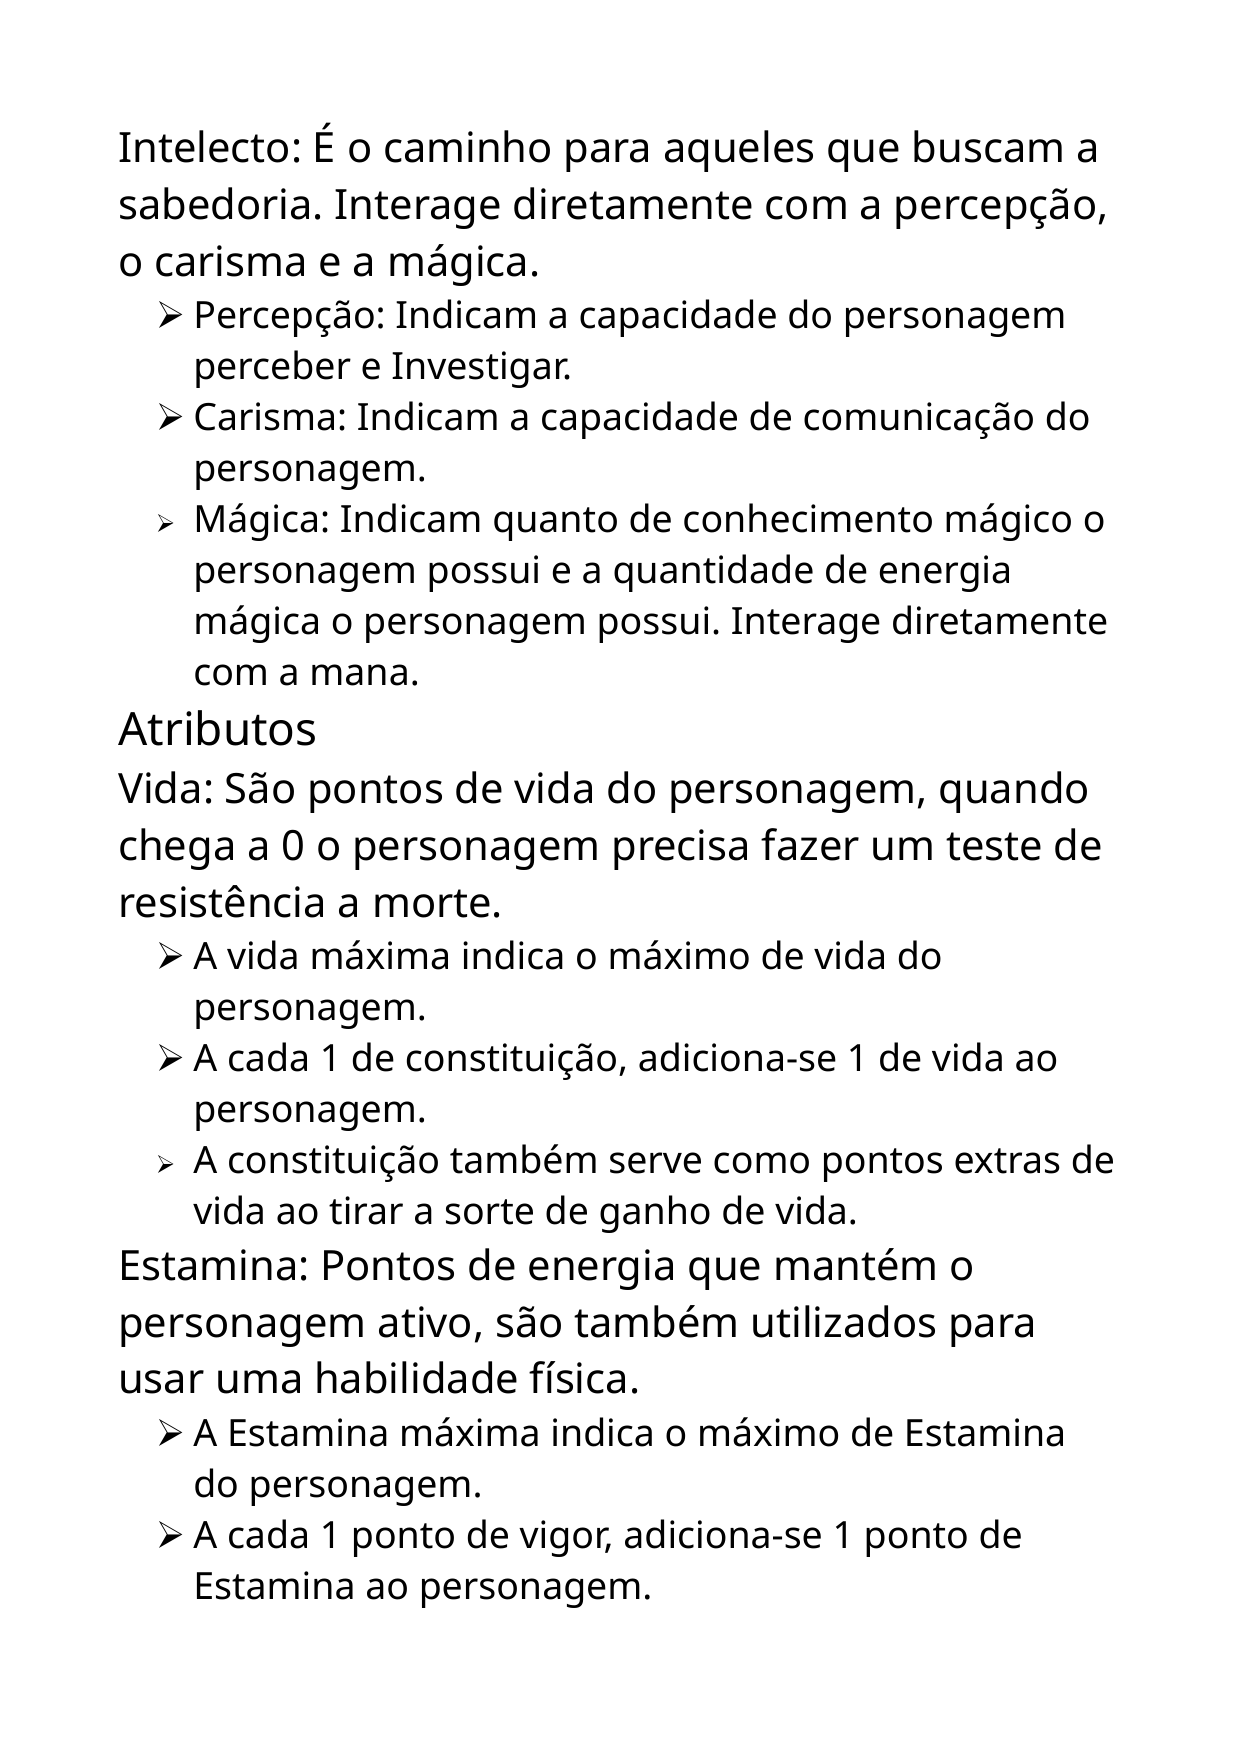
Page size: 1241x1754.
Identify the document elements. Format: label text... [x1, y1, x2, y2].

list Percepção: Indicam a capacidade do personagem perceber e Investigar. [156, 288, 1122, 391]
text Atributos [118, 697, 1122, 759]
text Intelecto: É o caminho para aqueles que buscam a sabedoria. Interage diretamente com a percepção, o carisma e a mágica. [118, 118, 1122, 288]
list Mágica: Indicam quanto de conhecimento mágico o personagem possui e a quantidade de energia mágica o personagem possui. Interage diretamente com a mana. [156, 493, 1122, 697]
text Estamina: Pontos de energia que mantém o personagem ativo, são também utilizados para usar uma habilidade física. [118, 1236, 1122, 1406]
list A cada 1 de constituição, adiciona-se 1 de vida ao personagem. [156, 1032, 1122, 1134]
list A cada 1 ponto de vigor, adiciona-se 1 ponto de Estamina ao personagem. [156, 1508, 1122, 1610]
list A Estamina máxima indica o máximo de Estamina do personagem. [156, 1406, 1122, 1508]
list Carisma: Indicam a capacidade de comunicação do personagem. [156, 391, 1122, 493]
text Vida: São pontos de vida do personagem, quando chega a 0 o personagem precisa fazer um teste de resistência a morte. [118, 759, 1122, 929]
list A vida máxima indica o máximo de vida do personagem. [156, 929, 1122, 1032]
list A constituição também serve como pontos extras de vida ao tirar a sorte de ganho de vida. [156, 1134, 1122, 1236]
